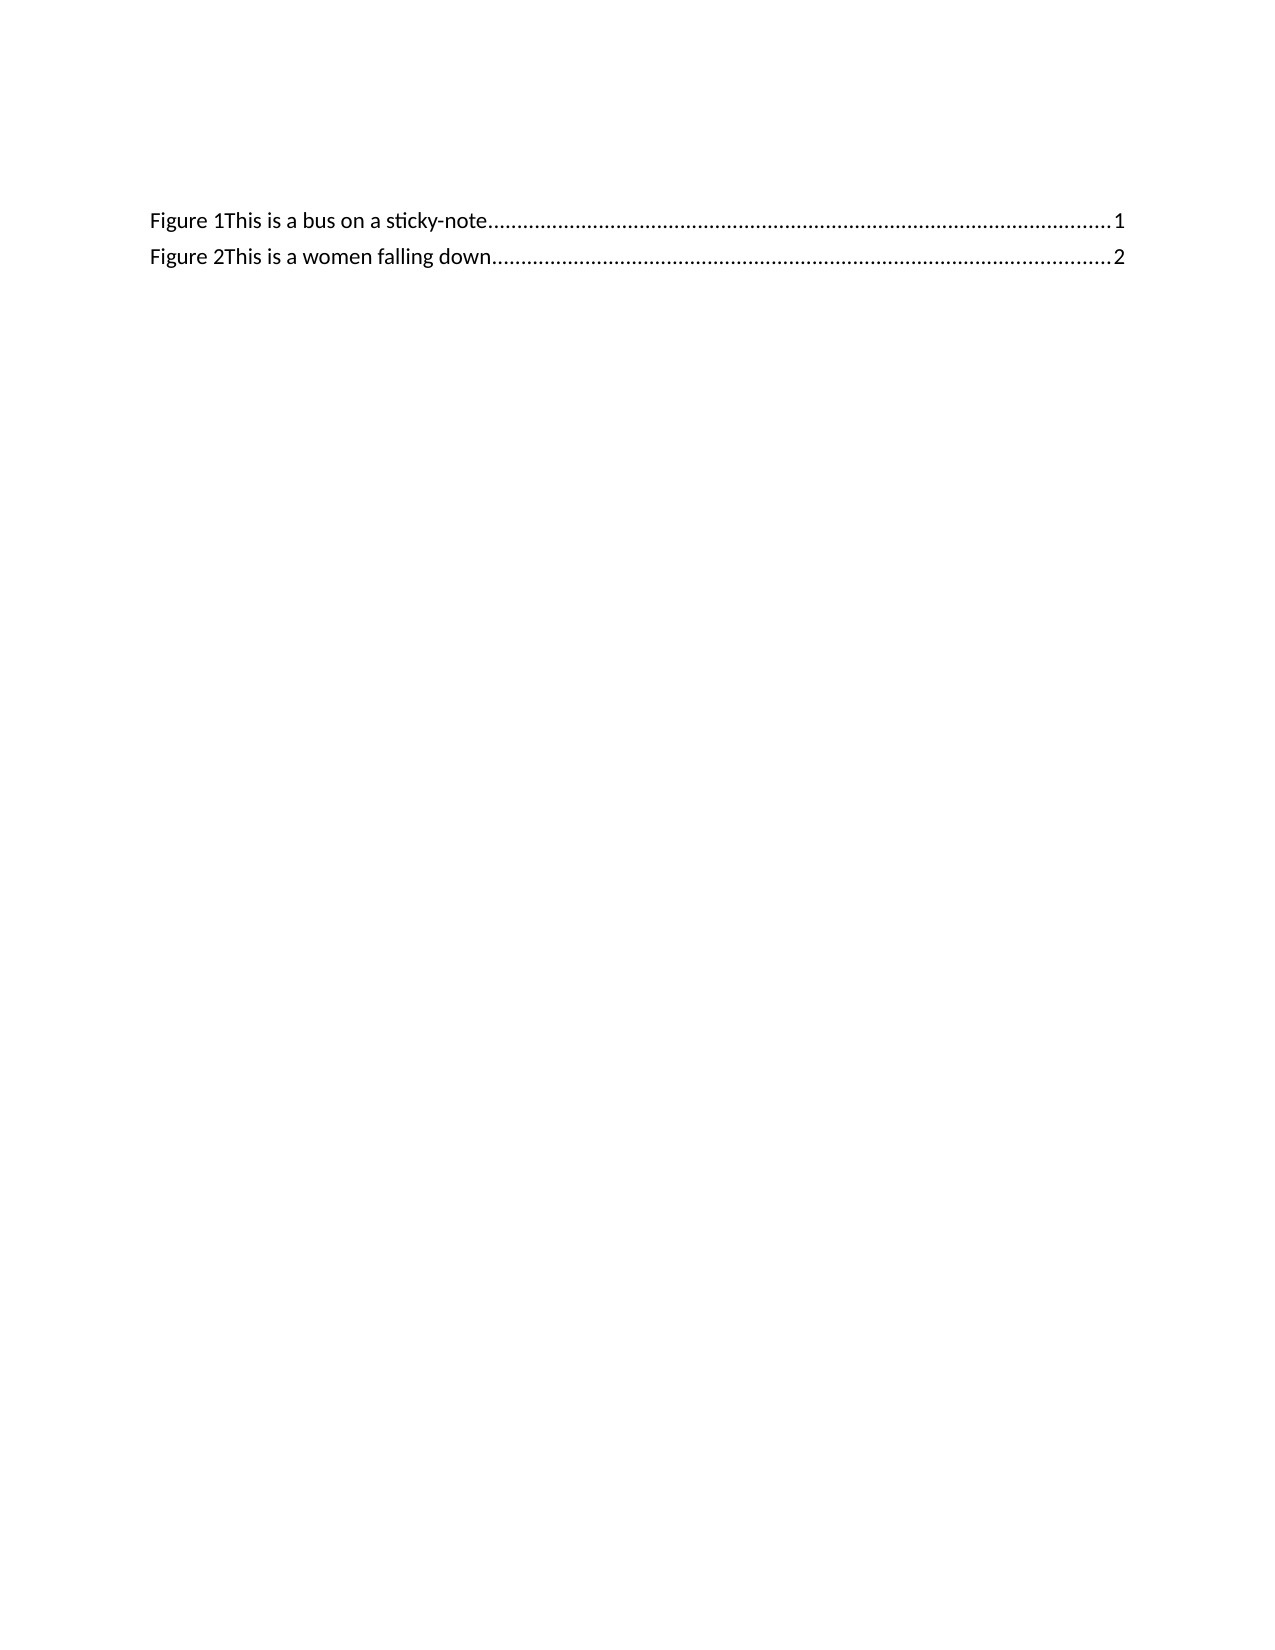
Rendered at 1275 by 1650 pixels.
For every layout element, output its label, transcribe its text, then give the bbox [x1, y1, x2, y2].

text Figure 2This is a women falling down 2 [150, 242, 1125, 270]
text Figure 1This is a bus on a sticky-note 1 [150, 206, 1125, 234]
